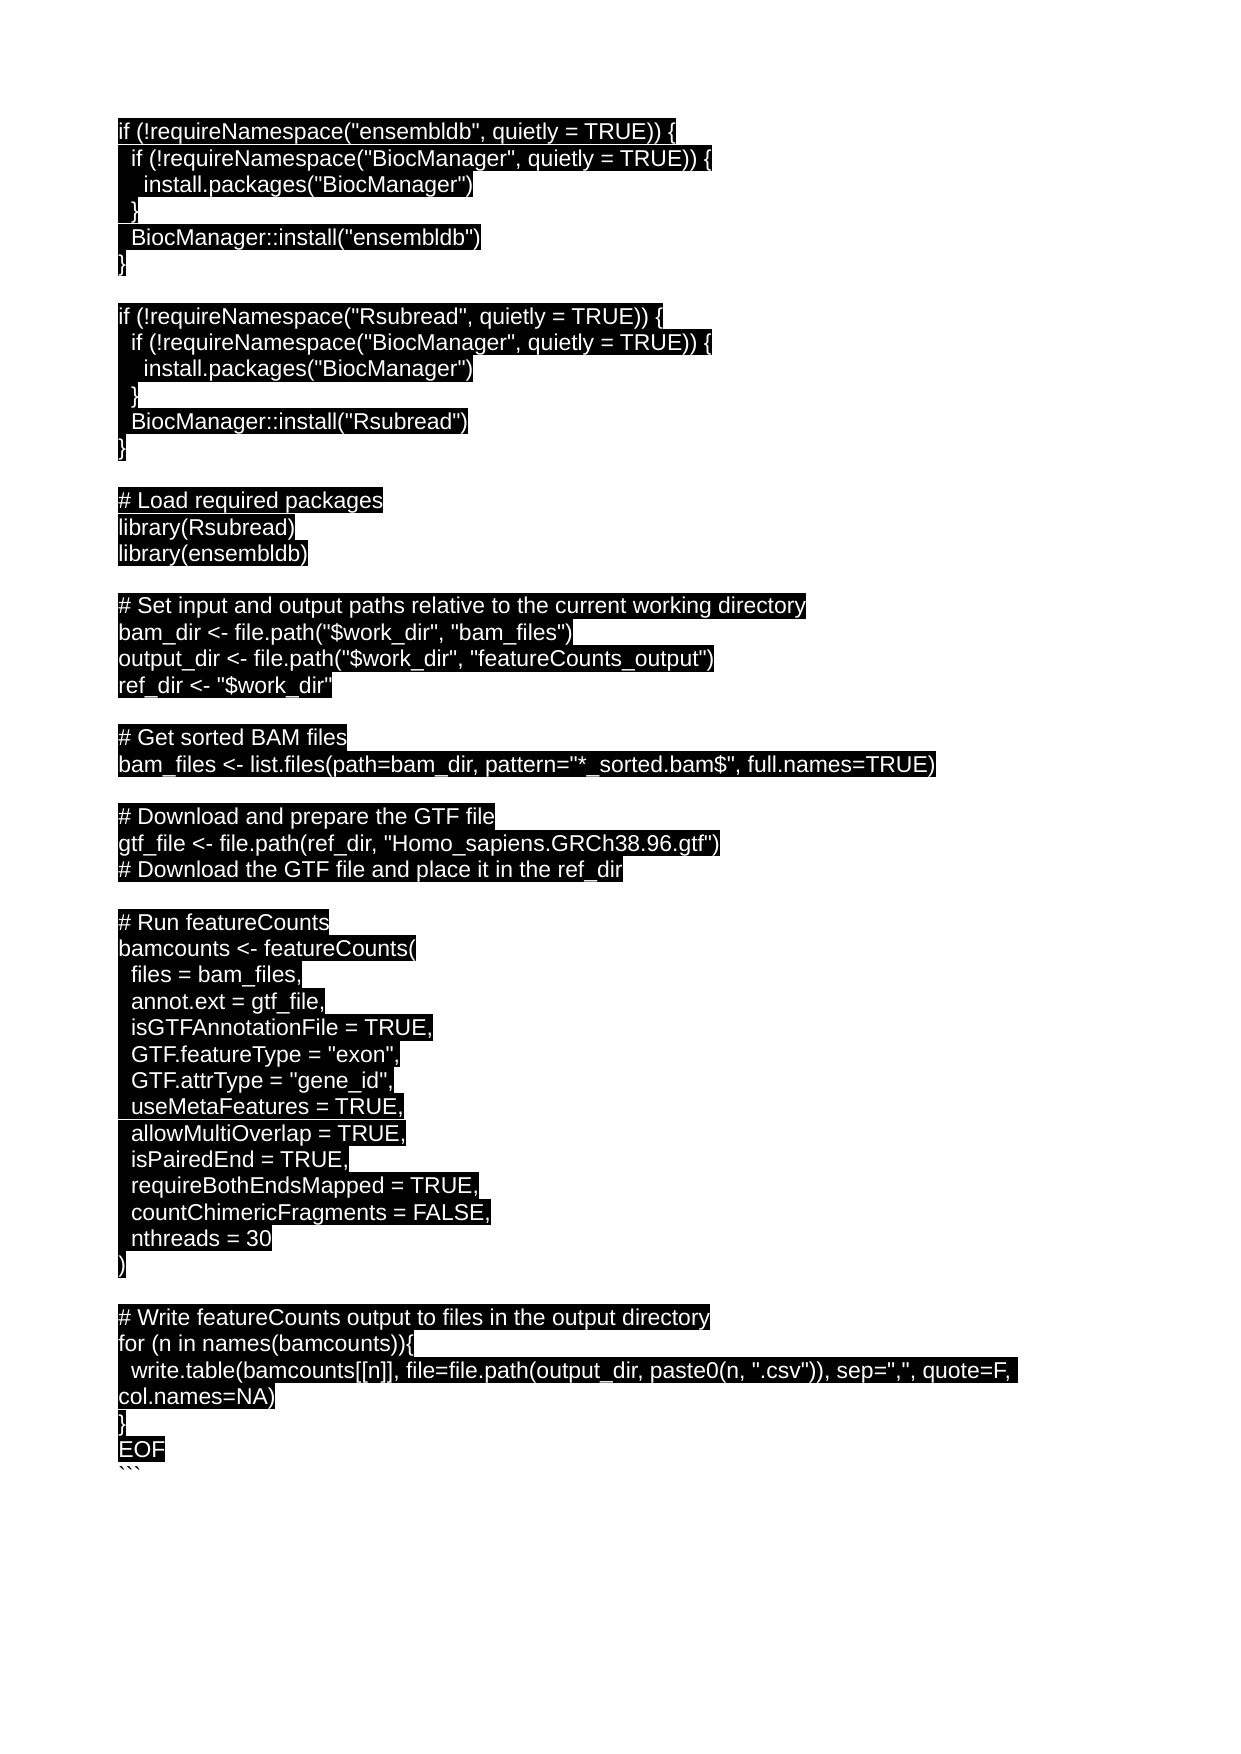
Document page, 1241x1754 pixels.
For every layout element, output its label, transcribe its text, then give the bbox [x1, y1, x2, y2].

text # Write featureCounts output to files in the output directory [118, 1304, 1122, 1330]
text gtf_file <- file.path(ref_dir, "Homo_sapiens.GRCh38.96.gtf") [118, 830, 1122, 856]
text if (!requireNamespace("BiocManager", quietly = TRUE)) { [118, 144, 1122, 171]
text # Get sorted BAM files [118, 724, 1122, 751]
text isGTFAnnotationFile = TRUE, [118, 1014, 1122, 1041]
text bamcounts <- featureCounts( [118, 935, 1122, 961]
text if (!requireNamespace("BiocManager", quietly = TRUE)) { [118, 329, 1122, 355]
text library(Rsubread) [118, 513, 1122, 540]
text for (n in names(bamcounts)){ [118, 1330, 1122, 1357]
text install.packages("BiocManager") [118, 171, 1122, 197]
text write.table(bamcounts[[n]], file=file.path(output_dir, paste0(n, ".csv")), sep=",", quote=F, col.names=NA) [118, 1357, 1122, 1409]
text output_dir <- file.path("$work_dir", "featureCounts_output") [118, 645, 1122, 672]
text annot.ext = gtf_file, [118, 988, 1122, 1014]
text ) [118, 1251, 1122, 1278]
text GTF.featureType = "exon", [118, 1041, 1122, 1067]
text # Load required packages [118, 487, 1122, 513]
text # Download the GTF file and place it in the ref_dir [118, 856, 1122, 882]
text bam_files <- list.files(path=bam_dir, pattern="*_sorted.bam$", full.names=TRUE) [118, 751, 1122, 777]
text } [118, 434, 1122, 461]
text GTF.attrType = "gene_id", [118, 1067, 1122, 1093]
text countChimericFragments = FALSE, [118, 1199, 1122, 1225]
text BiocManager::install("ensembldb") [118, 223, 1122, 250]
text # Download and prepare the GTF file [118, 803, 1122, 830]
text ref_dir <- "$work_dir" [118, 672, 1122, 698]
text } [118, 250, 1122, 276]
text } [118, 1409, 1122, 1436]
text requireBothEndsMapped = TRUE, [118, 1172, 1122, 1199]
text if (!requireNamespace("ensembldb", quietly = TRUE)) { [118, 118, 1122, 144]
text install.packages("BiocManager") [118, 355, 1122, 382]
text } [118, 382, 1122, 408]
text # Run featureCounts [118, 909, 1122, 935]
text EOF ``` [118, 1436, 1122, 1623]
text useMetaFeatures = TRUE, [118, 1093, 1122, 1119]
text } [118, 197, 1122, 223]
text nthreads = 30 [118, 1225, 1122, 1251]
text bam_dir <- file.path("$work_dir", "bam_files") [118, 619, 1122, 645]
text allowMultiOverlap = TRUE, [118, 1119, 1122, 1146]
text isPairedEnd = TRUE, [118, 1146, 1122, 1172]
text library(ensembldb) [118, 540, 1122, 566]
text files = bam_files, [118, 961, 1122, 988]
text if (!requireNamespace("Rsubread", quietly = TRUE)) { [118, 303, 1122, 329]
text BiocManager::install("Rsubread") [118, 408, 1122, 434]
text # Set input and output paths relative to the current working directory [118, 592, 1122, 619]
